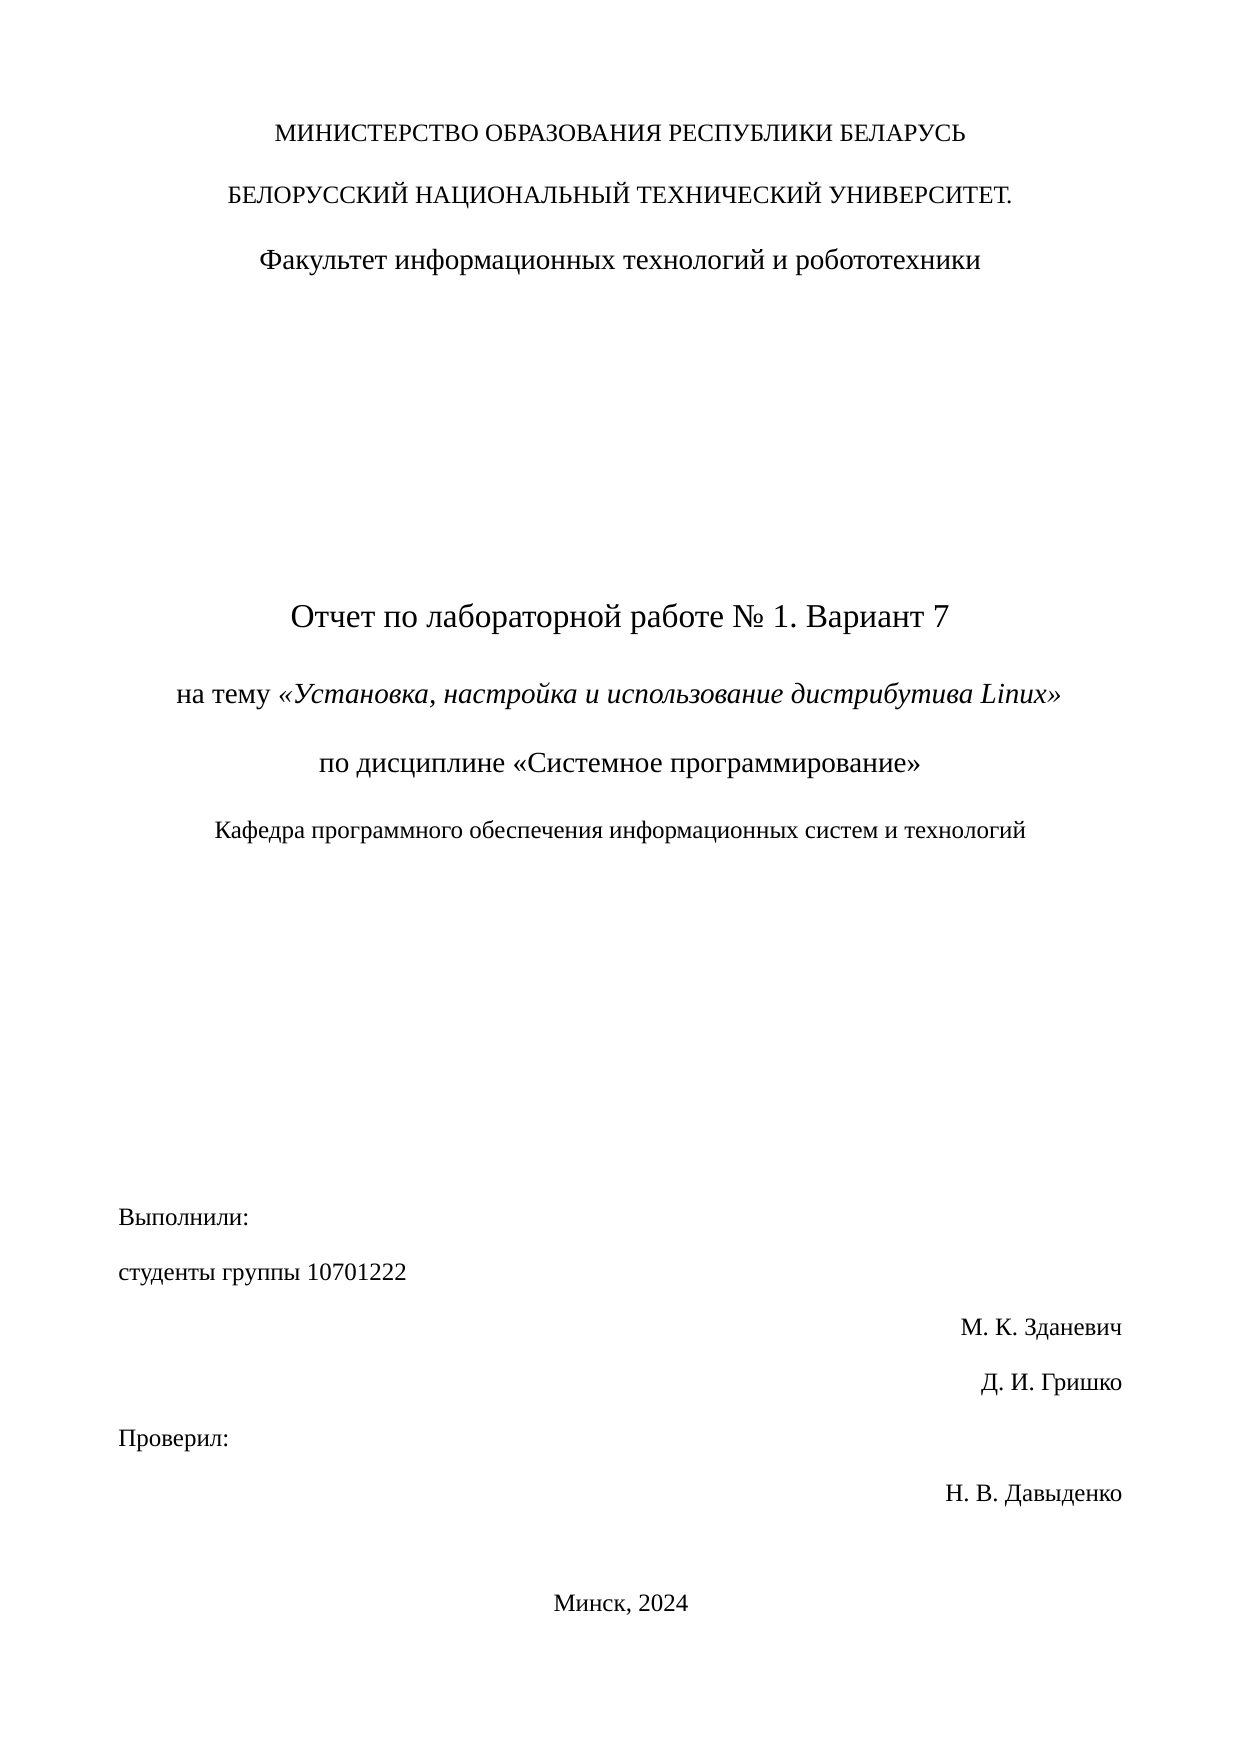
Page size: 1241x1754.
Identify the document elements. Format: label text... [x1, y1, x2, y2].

text Выполнили: [118, 1202, 1122, 1231]
text студенты группы 10701222 [118, 1257, 1122, 1286]
text М. К. Зданевич [118, 1312, 1122, 1341]
text Отчет по лабораторной работе № 1. Вариант 7 [118, 596, 1122, 634]
text Кафедра программного обеспечения информационных систем и технологий [118, 815, 1122, 844]
text Н. В. Давыденко [118, 1478, 1122, 1507]
text по дисциплине «Системное программирование» [118, 746, 1122, 779]
text Д. И. Гришко [118, 1367, 1122, 1396]
text МИНИСТЕРСТВО ОБРАЗОВАНИЯ РЕСПУБЛИКИ БЕЛАРУСЬ [118, 118, 1122, 147]
text на тему «Установка, настройка и использование дистрибутива Linux» [118, 676, 1122, 709]
text Проверил: [118, 1423, 1122, 1451]
text БЕЛОРУССКИЙ НАЦИОНАЛЬНЫЙ ТЕХНИЧЕСКИЙ УНИВЕРСИТЕТ. [118, 180, 1122, 209]
text Факультет информационных технологий и робототехники [118, 242, 1122, 275]
text Минск, 2024 [119, 1588, 1122, 1617]
